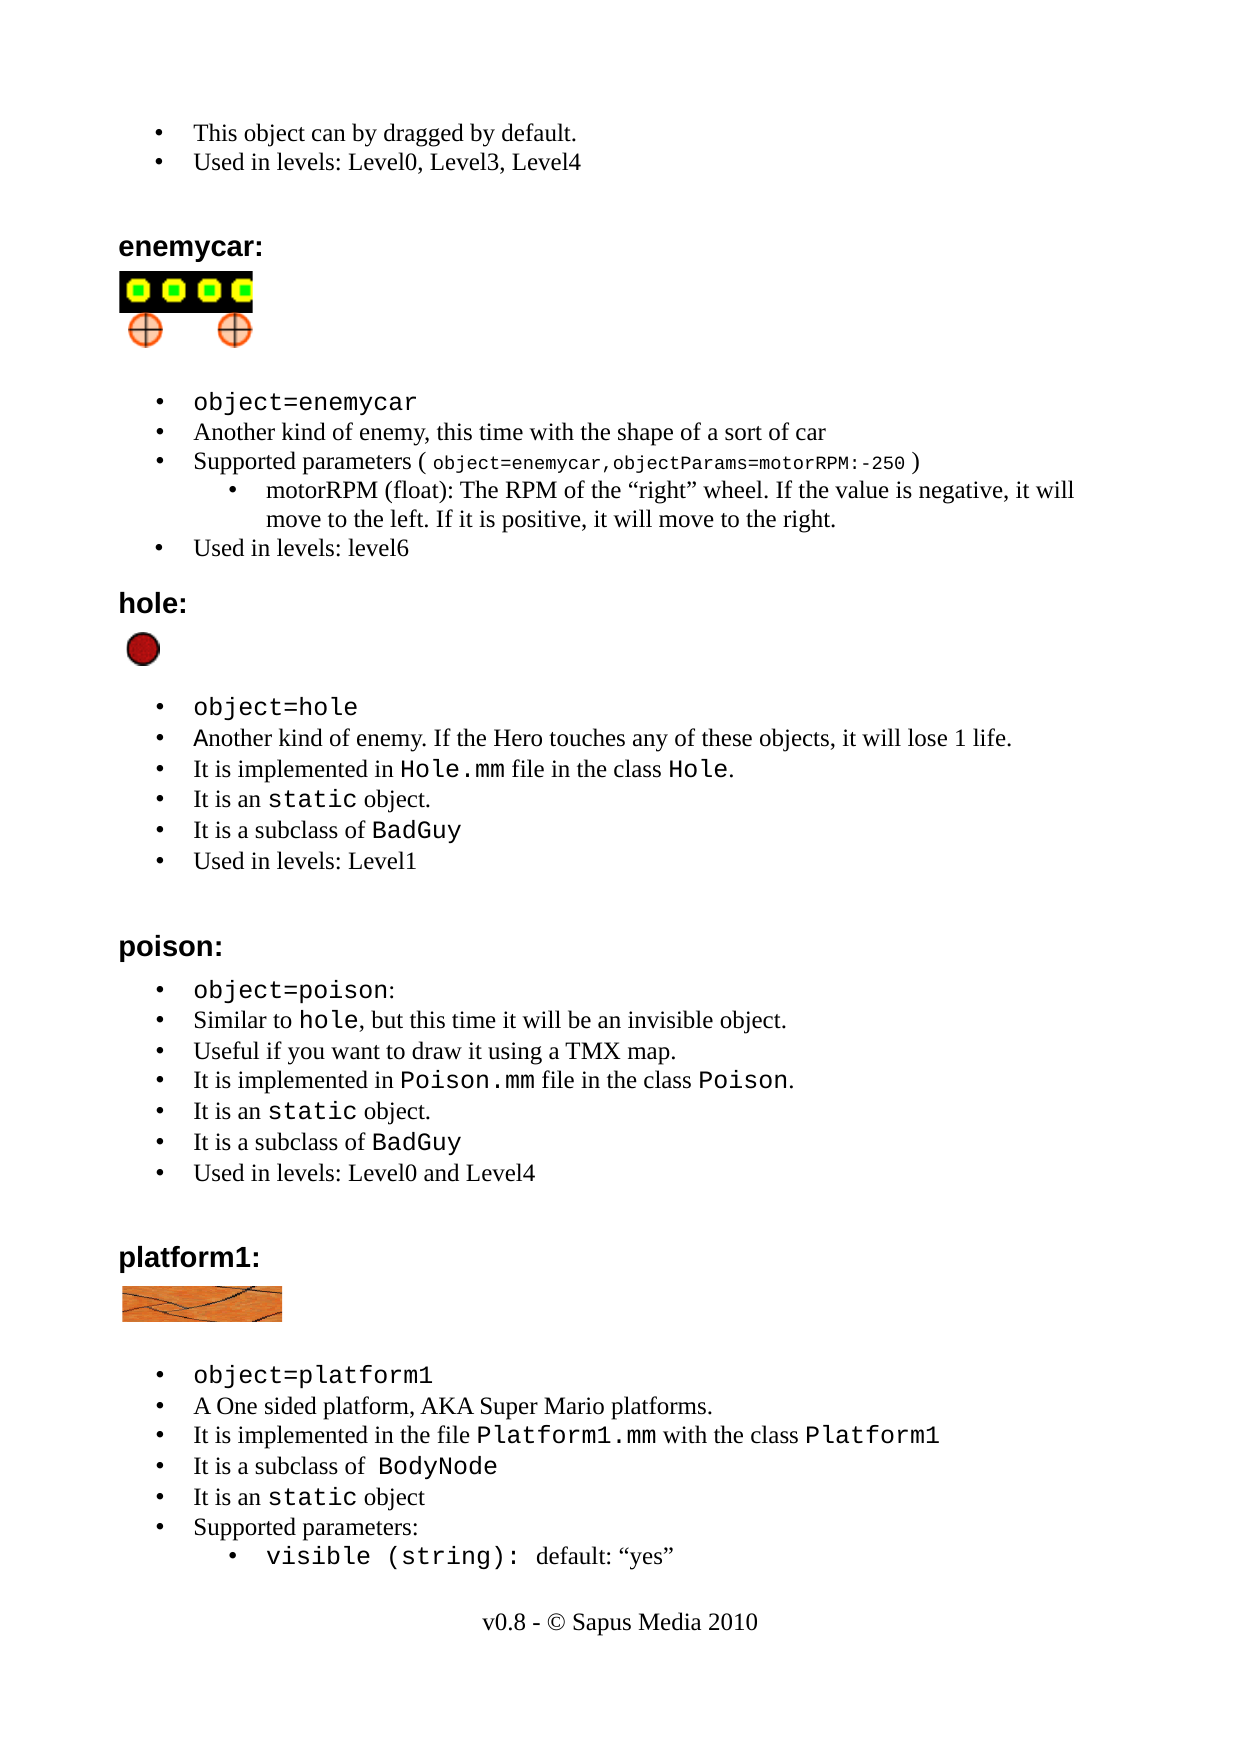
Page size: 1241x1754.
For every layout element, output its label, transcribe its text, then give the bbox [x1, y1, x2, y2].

picture [122, 1286, 283, 1322]
list A One sided platform, AKA Super Mario platforms. [156, 1391, 1122, 1420]
list object=hole [156, 694, 1122, 723]
list object=platform1 [156, 1363, 1122, 1391]
list It is an static object [156, 1482, 1122, 1512]
list object=poison: [156, 975, 1122, 1006]
subtitle hole: [118, 586, 1122, 620]
list This object can by dragged by default. [154, 118, 1122, 147]
list It is implemented in Poison.mm file in the class Poison. [156, 1065, 1122, 1096]
list It is an static object. [156, 784, 1122, 815]
list motorRPM (float): The RPM of the “right” wheel. If the value is negative, it will move to the left. If it is positive, it will move to the right. [228, 475, 1122, 533]
list visible (string): default: “yes” [228, 1541, 1122, 1572]
list Used in levels: level6 [154, 533, 1122, 561]
picture [126, 632, 160, 666]
subtitle platform1: [118, 1240, 1122, 1274]
list Used in levels: Level1 [156, 846, 1122, 875]
list Useful if you want to draw it using a TMX map. [156, 1036, 1122, 1065]
subtitle enemycar: [118, 229, 1122, 263]
list Supported parameters: [156, 1512, 1122, 1541]
list Another kind of enemy. If the Hero touches any of these objects, it will lose 1 life. [156, 723, 1122, 754]
list It is implemented in the file Platform1.mm with the class Platform1 [156, 1420, 1122, 1451]
list Used in levels: Level0, Level3, Level4 [154, 147, 1122, 176]
list Used in levels: Level0 and Level4 [156, 1158, 1122, 1186]
list It is a subclass of BadGuy [156, 815, 1122, 846]
list Supported parameters ( object=enemycar,objectParams=motorRPM:-250 ) [156, 446, 1122, 475]
list It is a subclass of BadGuy [156, 1127, 1122, 1158]
list It is an static object. [156, 1096, 1122, 1127]
list Another kind of enemy, this time with the shape of a sort of car [156, 417, 1122, 446]
list It is a subclass of BodyNode [156, 1451, 1122, 1482]
list object=enemycar [156, 389, 1122, 417]
picture [119, 271, 253, 348]
list Similar to hole, but this time it will be an invisible object. [156, 1006, 1122, 1036]
list It is implemented in Hole.mm file in the class Hole. [156, 754, 1122, 784]
subtitle poison: [118, 929, 1122, 962]
